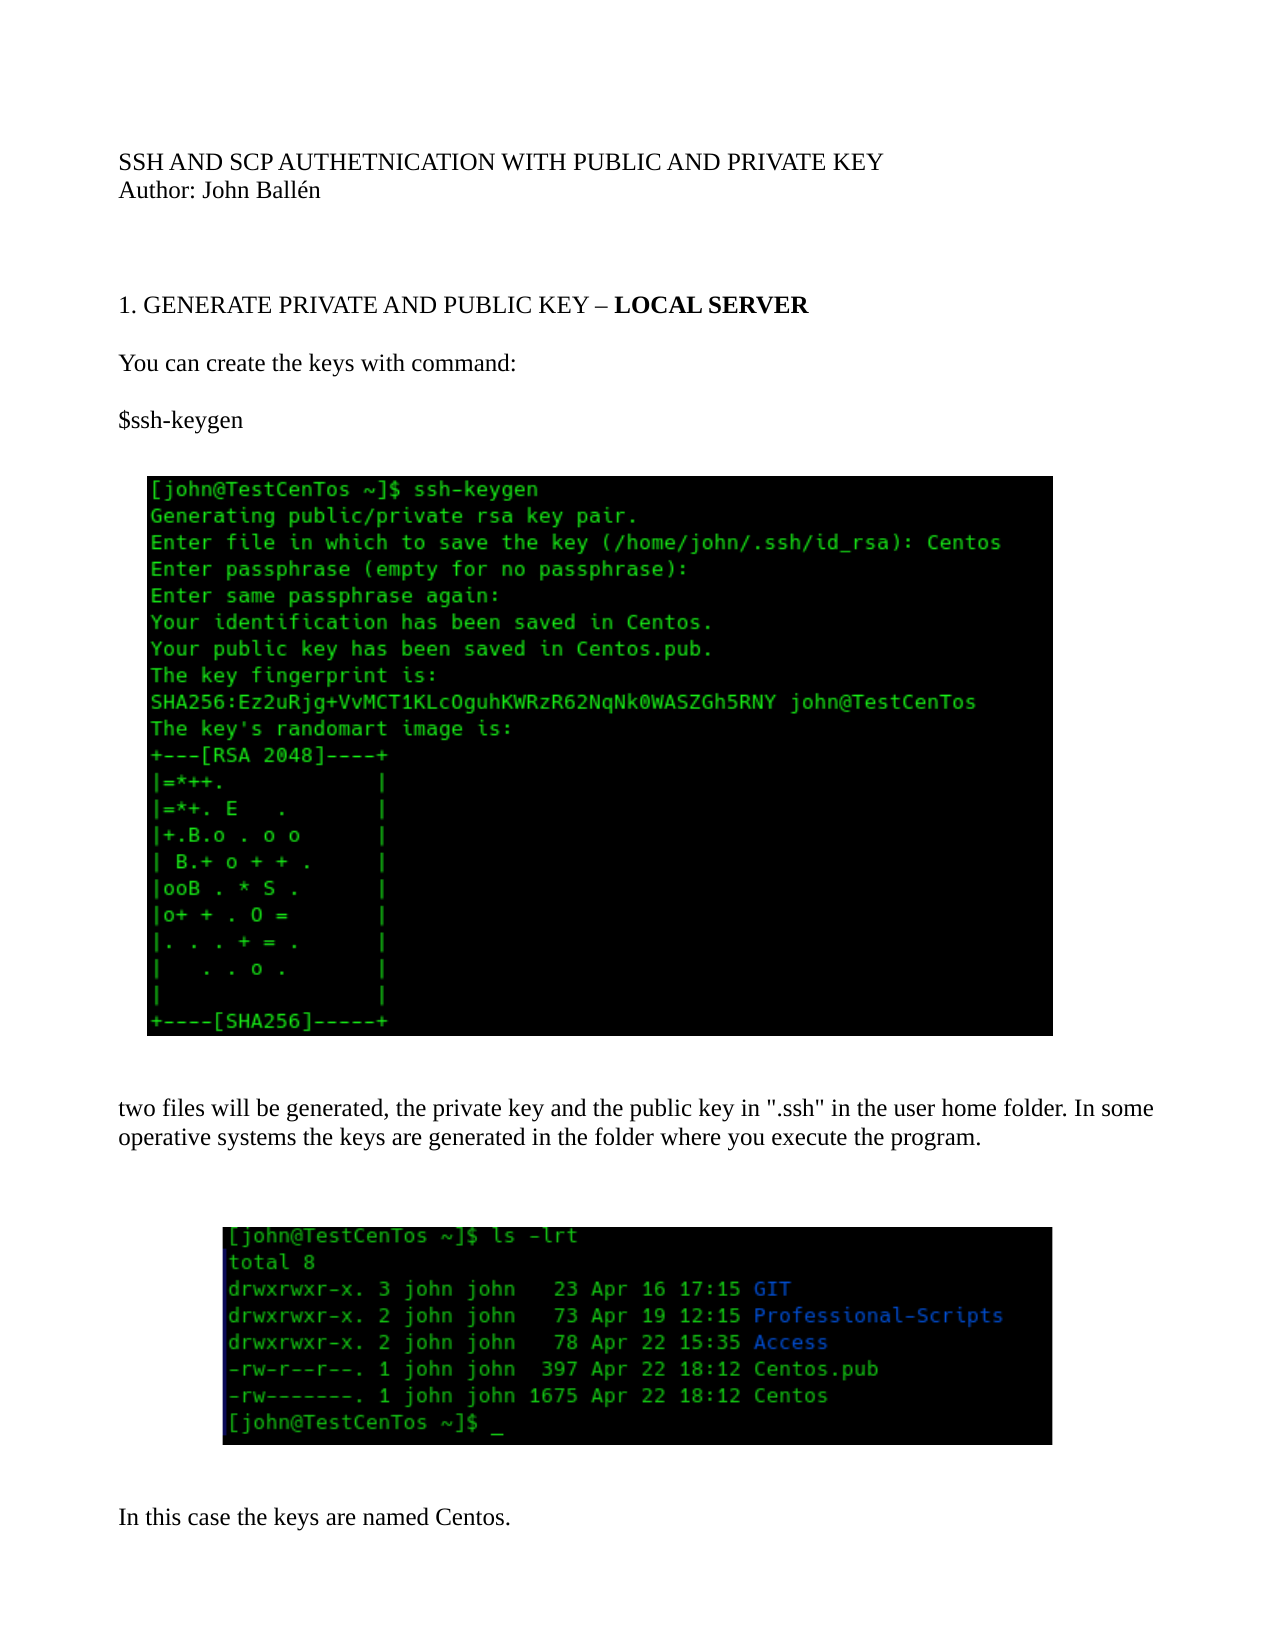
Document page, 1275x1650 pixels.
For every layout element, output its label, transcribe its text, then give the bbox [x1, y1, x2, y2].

text You can create the keys with command: [118, 348, 1157, 377]
picture [222, 1227, 1053, 1445]
text 1. GENERATE PRIVATE AND PUBLIC KEY – LOCAL SERVER [118, 291, 1157, 319]
text SSH AND SCP AUTHETNICATION WITH PUBLIC AND PRIVATE KEY [118, 147, 1157, 176]
text two files will be generated, the private key and the public key in ".ssh" in the user home folder. In some operative systems the keys are generated in the folder where you execute the program. [118, 1093, 1157, 1151]
picture [147, 476, 1053, 1036]
text In this case the keys are named Centos. [118, 1502, 1157, 1531]
text $ssh-keygen [118, 406, 1157, 434]
text Author: John Ballén [118, 176, 1157, 204]
